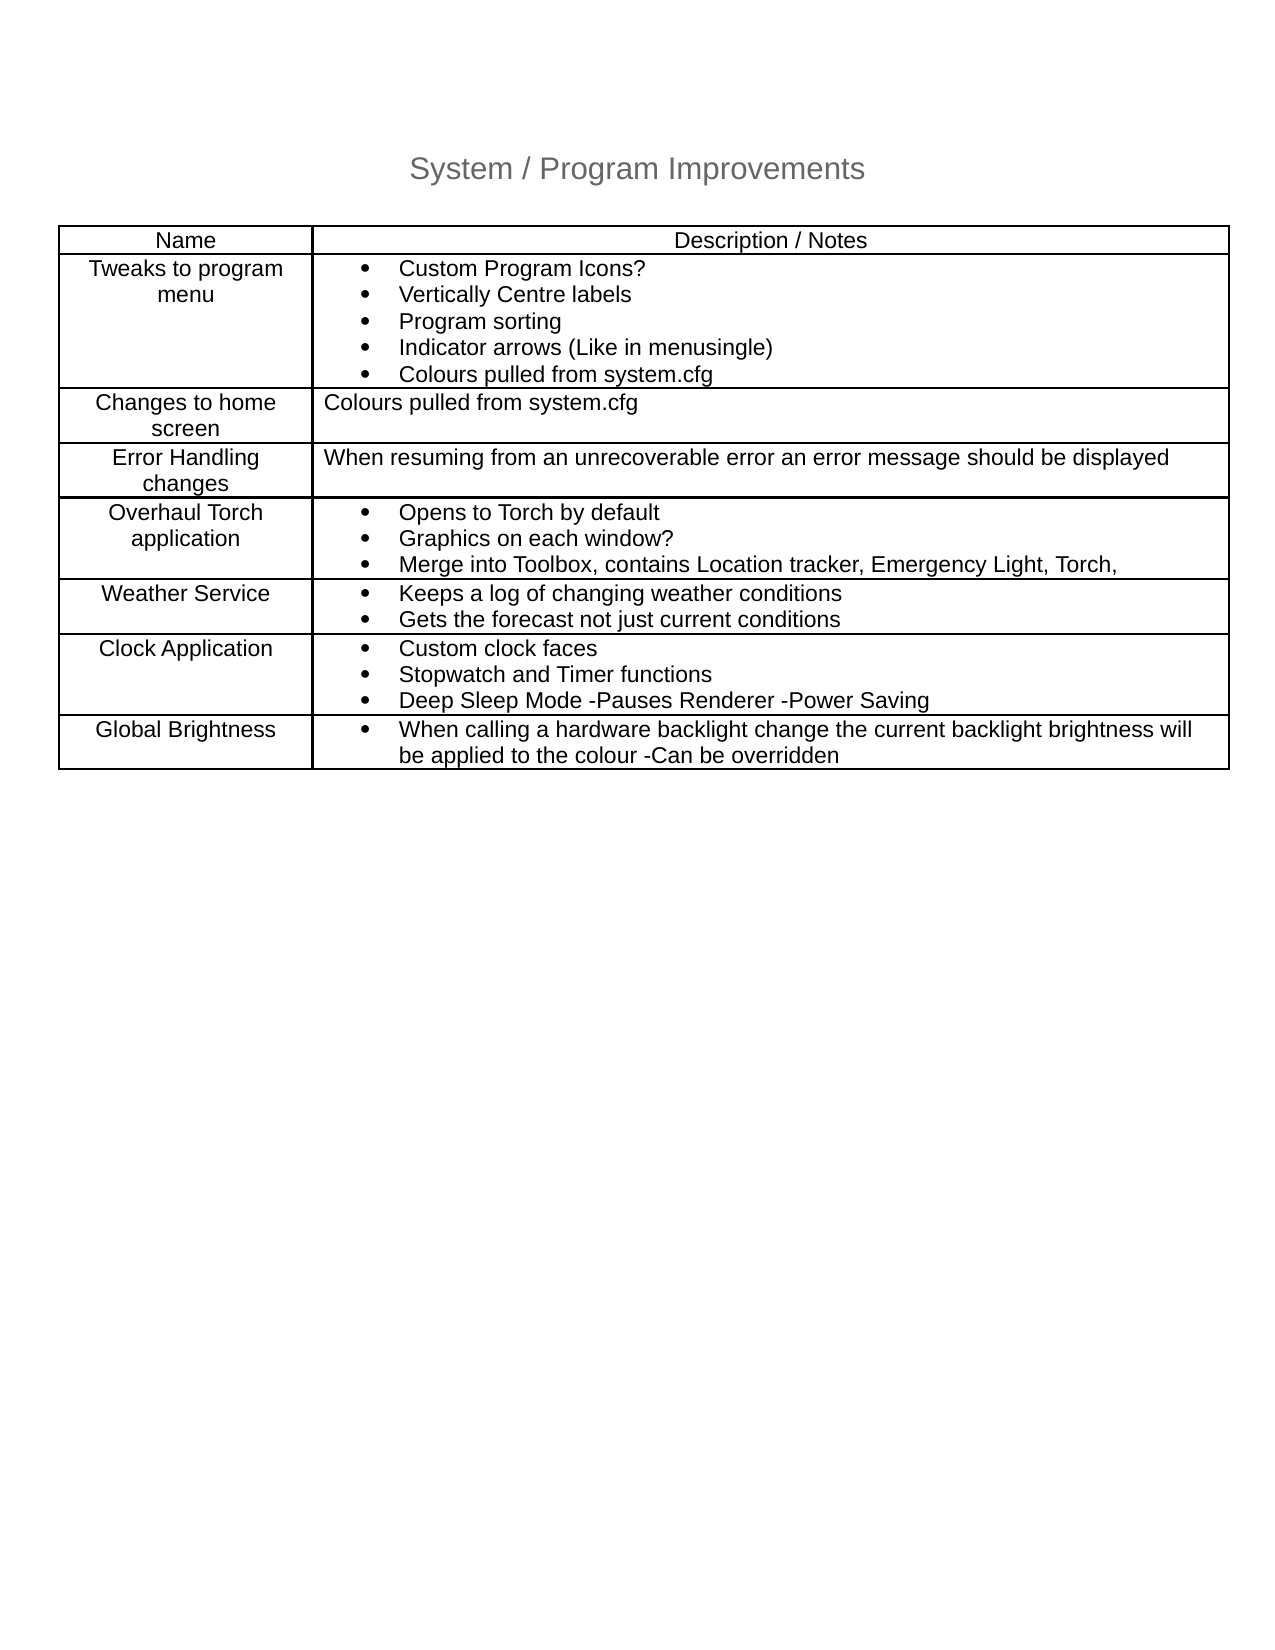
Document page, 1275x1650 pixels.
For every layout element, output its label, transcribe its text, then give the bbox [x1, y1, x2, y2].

table_cell Colours pulled from system.cfg [314, 389, 1228, 442]
table_cell Changes to home screen [60, 389, 311, 442]
table_cell When resuming from an unrecoverable error an error message should be displayed [314, 444, 1228, 496]
table_cell Custom Program Icons? Vertically Centre labels Program sorting Indicator arrows (Like in menusingle) Colours pulled from system.cfg [314, 255, 1228, 387]
table_cell Global Brightness [60, 716, 311, 768]
table_cell Weather Service [60, 580, 311, 632]
table_cell Opens to Torch by default Graphics on each window? Merge into Toolbox, contains Location tracker, Emergency Light, Torch, [314, 499, 1228, 578]
table_cell Clock Application [60, 635, 311, 713]
table_cell Keeps a log of changing weather conditions Gets the forecast not just current conditions [314, 580, 1228, 632]
text System / Program Improvements [150, 150, 1125, 186]
table_cell Tweaks to program menu [60, 255, 311, 387]
table_cell Error Handling changes [60, 444, 311, 496]
table_header Description / Notes [314, 227, 1228, 253]
table_header Name [60, 227, 311, 253]
table_cell Custom clock faces Stopwatch and Timer functions Deep Sleep Mode -Pauses Renderer -Power Saving [314, 635, 1228, 713]
table_cell Overhaul Torch application [60, 499, 311, 578]
table_cell When calling a hardware backlight change the current backlight brightness will be applied to the colour -Can be overridden [314, 716, 1228, 768]
